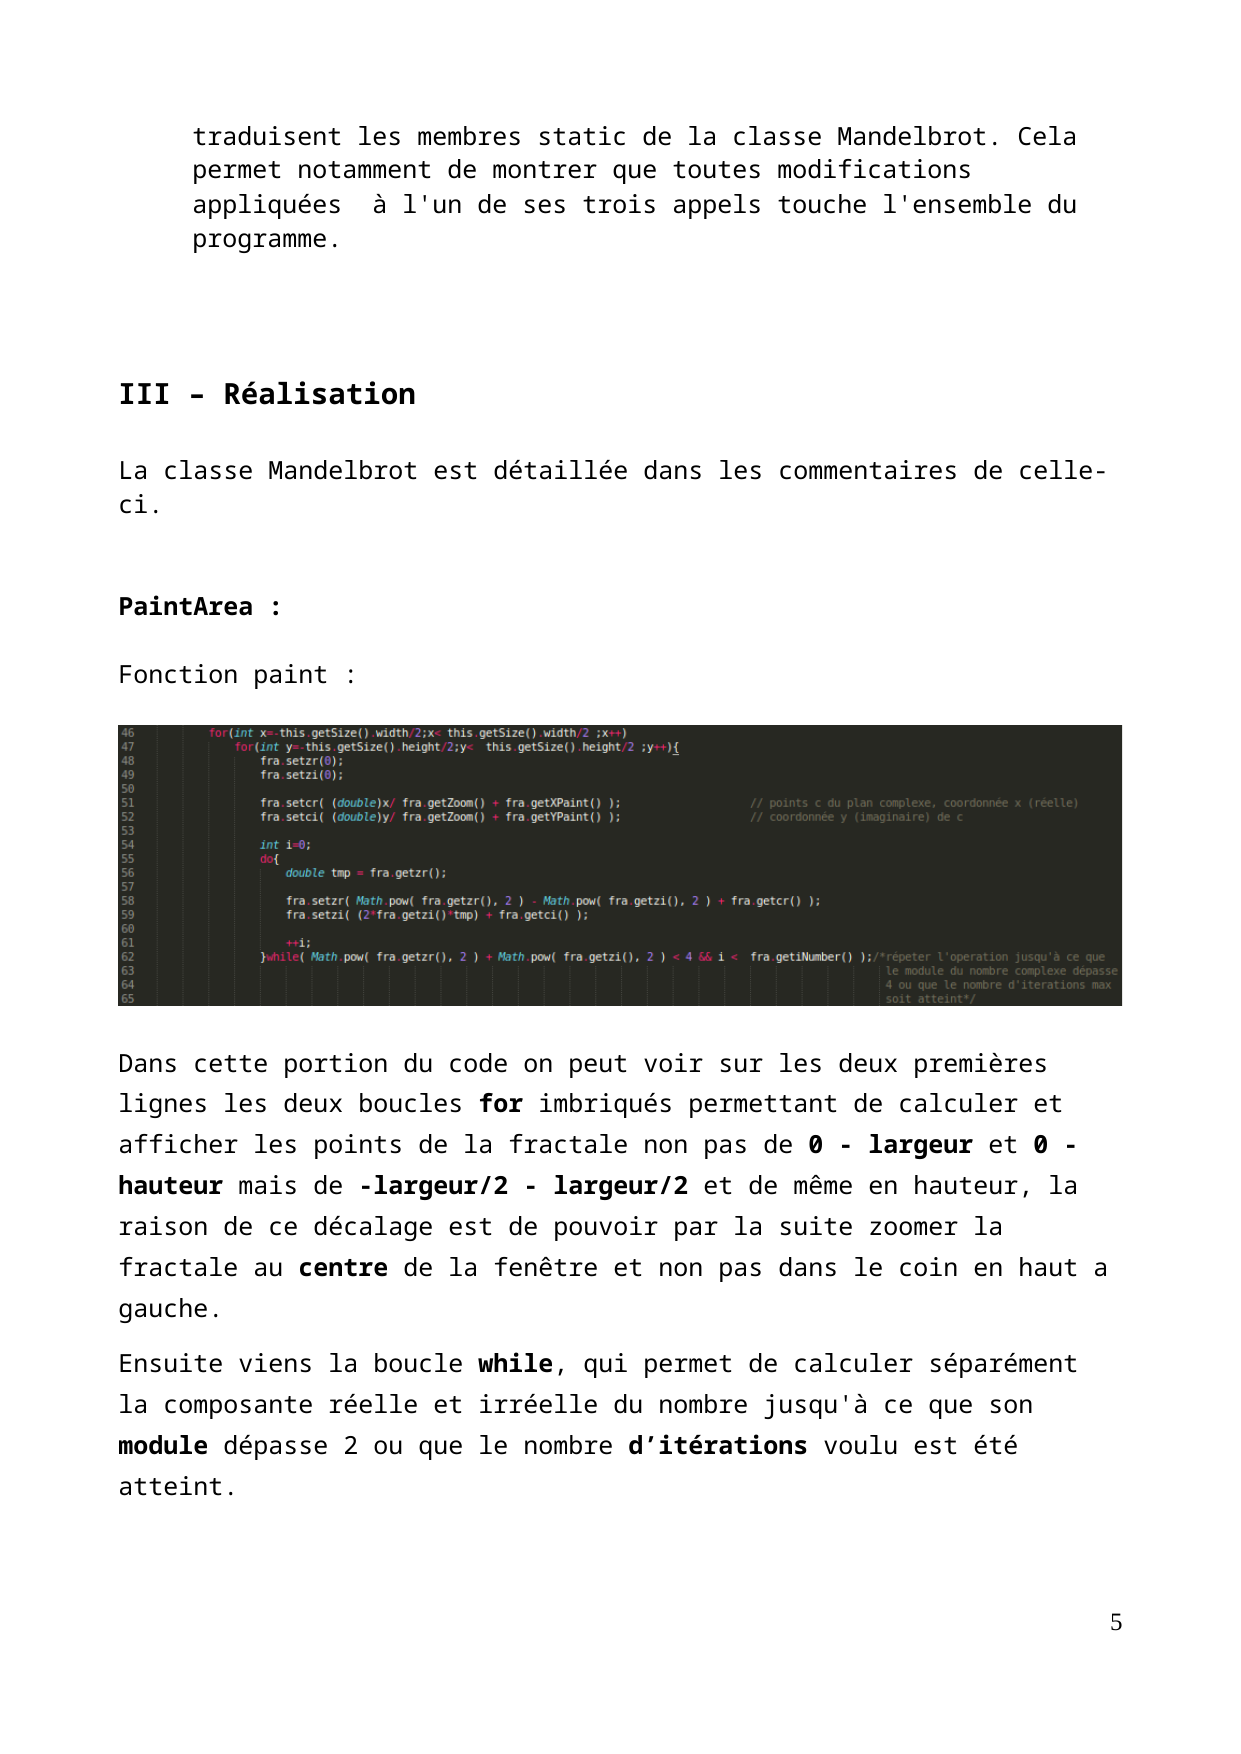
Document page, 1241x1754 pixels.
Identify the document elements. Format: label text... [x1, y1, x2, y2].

text Ensuite viens la boucle while, qui permet de calculer séparément la composante réelle et irréelle du nombre jusqu'à ce que son module dépasse 2 ou que le nombre d’itérations voulu est été atteint. [118, 1346, 1122, 1502]
text Fonction paint : [118, 657, 1122, 691]
text La classe Mandelbrot est détaillée dans les commentaires de celle-ci. [118, 453, 1122, 521]
text III – Réalisation [118, 373, 1122, 413]
text traduisent les membres static de la classe Mandelbrot. Cela permet notamment de montrer que toutes modifications appliquées à l'un de ses trois appels touche l'ensemble du programme. [192, 118, 1122, 254]
picture [118, 725, 1123, 1006]
text Dans cette portion du code on peut voir sur les deux premières lignes les deux boucles for imbriqués permettant de calculer et afficher les points de la fractale non pas de 0 - largeur et 0 - hauteur mais de -largeur/2 - largeur/2 et de même en hauteur, la raison de ce décalage est de pouvoir par la suite zoomer la fractale au centre de la fenêtre et non pas dans le coin en haut a gauche. [118, 1045, 1122, 1324]
text PaintArea : [118, 589, 1122, 623]
